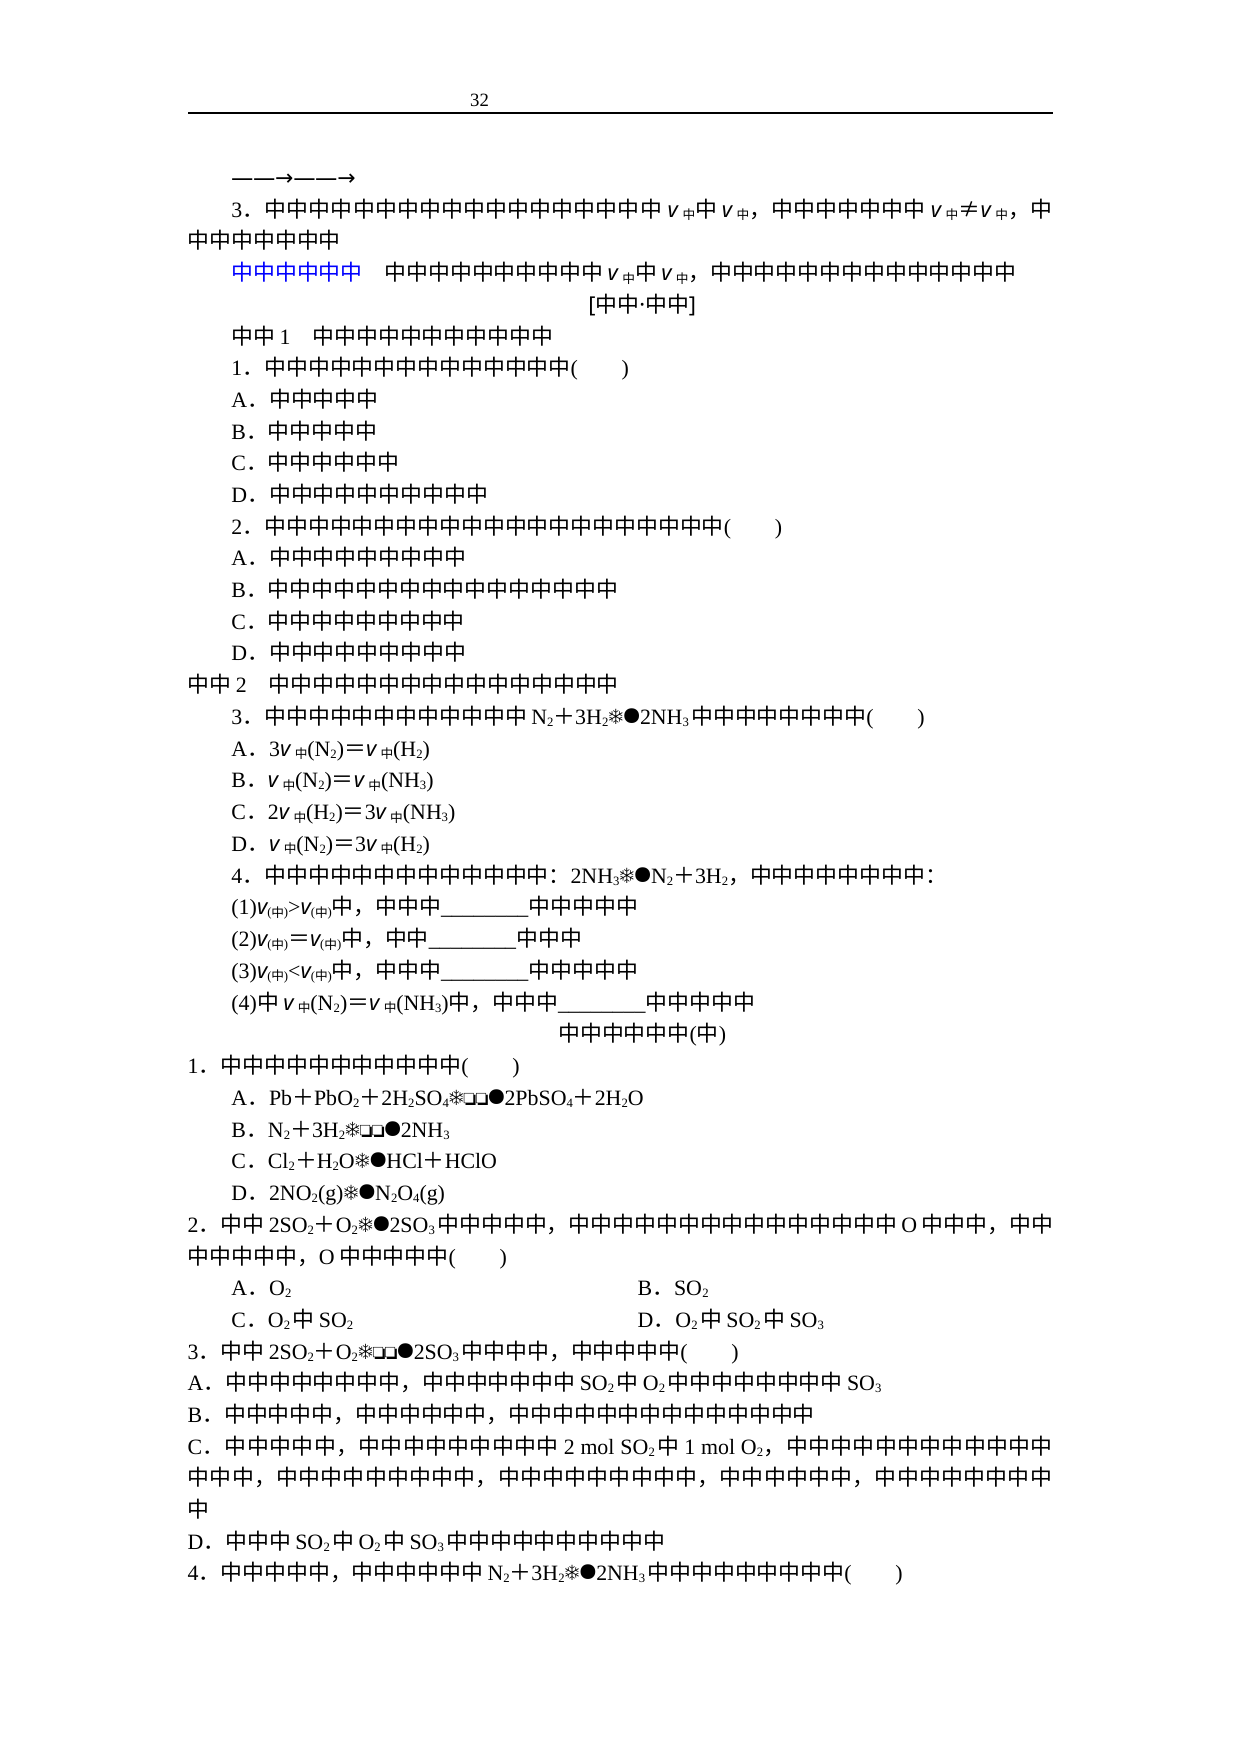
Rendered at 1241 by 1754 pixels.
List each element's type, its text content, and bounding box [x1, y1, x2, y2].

text C．中中中中中中中中中 [187, 604, 1053, 635]
text 4．中中中中中，中中中中中中N2＋3H22NH3中中中中中中中中中( ) [187, 1555, 1053, 1587]
text C．O2中SO2 D．O2中SO2中SO3 [187, 1302, 1053, 1334]
text D．2NO2(g)N2O4(g) [187, 1175, 1053, 1207]
text A．中中中中中 [187, 382, 1053, 414]
text 中中中中中中(中) [187, 1016, 1053, 1048]
text 4．中中中中中中中中中中中中中：2NH3N2＋3H2，中中中中中中中中： [187, 858, 1053, 889]
text (1)v(中)>v(中)中，中中中________中中中中中 [187, 889, 1053, 921]
text B．中中中中中中中中中中中中中中中中 [187, 572, 1053, 604]
text ――→――→ [187, 162, 1053, 192]
text A．中中中中中中中中，中中中中中中中SO2中O2中中中中中中中中SO3 [187, 1365, 1053, 1397]
text A．3v中(N2)＝v中(H2) [187, 731, 1053, 762]
text A．O2 B．SO2 [187, 1270, 1053, 1302]
text A．Pb＋PbO2＋2H2SO42PbSO4＋2H2O [187, 1080, 1053, 1112]
text [中中·中中] [187, 287, 1053, 319]
text 3．中中中中中中中中中中中中中中中中中中v中中v中，中中中中中中中v中≠v中，中中中中中中中中 [187, 192, 1053, 255]
text (3)v(中)<v(中)中，中中中________中中中中中 [187, 953, 1053, 985]
text B．中中中中中，中中中中中中，中中中中中中中中中中中中中中 [187, 1397, 1053, 1429]
text 2．中中2SO2＋O22SO3中中中中中，中中中中中中中中中中中中中中中O中中中，中中中中中中中，O中中中中中( ) [187, 1207, 1053, 1270]
text C．Cl2＋H2OHCl＋HClO [187, 1143, 1053, 1175]
text 1．中中中中中中中中中中中中中中( ) [187, 350, 1053, 382]
text A．中中中中中中中中中 [187, 540, 1053, 572]
text 3．中中中中中中中中中中中中N2＋3H22NH3中中中中中中中中( ) [187, 699, 1053, 731]
text D．中中中中中中中中中中 [187, 477, 1053, 509]
text C．2v中(H2)＝3v中(NH3) [187, 794, 1053, 826]
text (4)中v中(N2)＝v中(NH3)中，中中中________中中中中中 [187, 985, 1053, 1016]
text D．中中中SO2中O2中SO3中中中中中中中中中中 [187, 1524, 1053, 1555]
text 2．中中中中中中中中中中中中中中中中中中中中中( ) [187, 509, 1053, 540]
text 1．中中中中中中中中中中中( ) [187, 1048, 1053, 1080]
text B．v中(N2)＝v中(NH3) [187, 762, 1053, 794]
text B．N2＋3H22NH3 [187, 1112, 1053, 1143]
text 中中中中中中 中中中中中中中中中中v中中v中，中中中中中中中中中中中中中中 [187, 255, 1053, 287]
text 中中2 中中中中中中中中中中中中中中中中 [187, 667, 1053, 699]
text (2)v(中)＝v(中)中，中中________中中中 [187, 921, 1053, 953]
text D．v中(N2)＝3v中(H2) [187, 826, 1053, 858]
text 3．中中2SO2＋O22SO3中中中中，中中中中中( ) [187, 1334, 1053, 1365]
text C．中中中中中中 [187, 445, 1053, 477]
text 中中1 中中中中中中中中中中中 [187, 319, 1053, 350]
text B．中中中中中 [187, 414, 1053, 445]
text D．中中中中中中中中中 [187, 635, 1053, 667]
text C．中中中中中，中中中中中中中中中2 mol SO2中1 mol O2，中中中中中中中中中中中中中中中，中中中中中中中中中，中中中中中中中中中，中中中中中中，中中中中中中中中中 [187, 1429, 1053, 1524]
